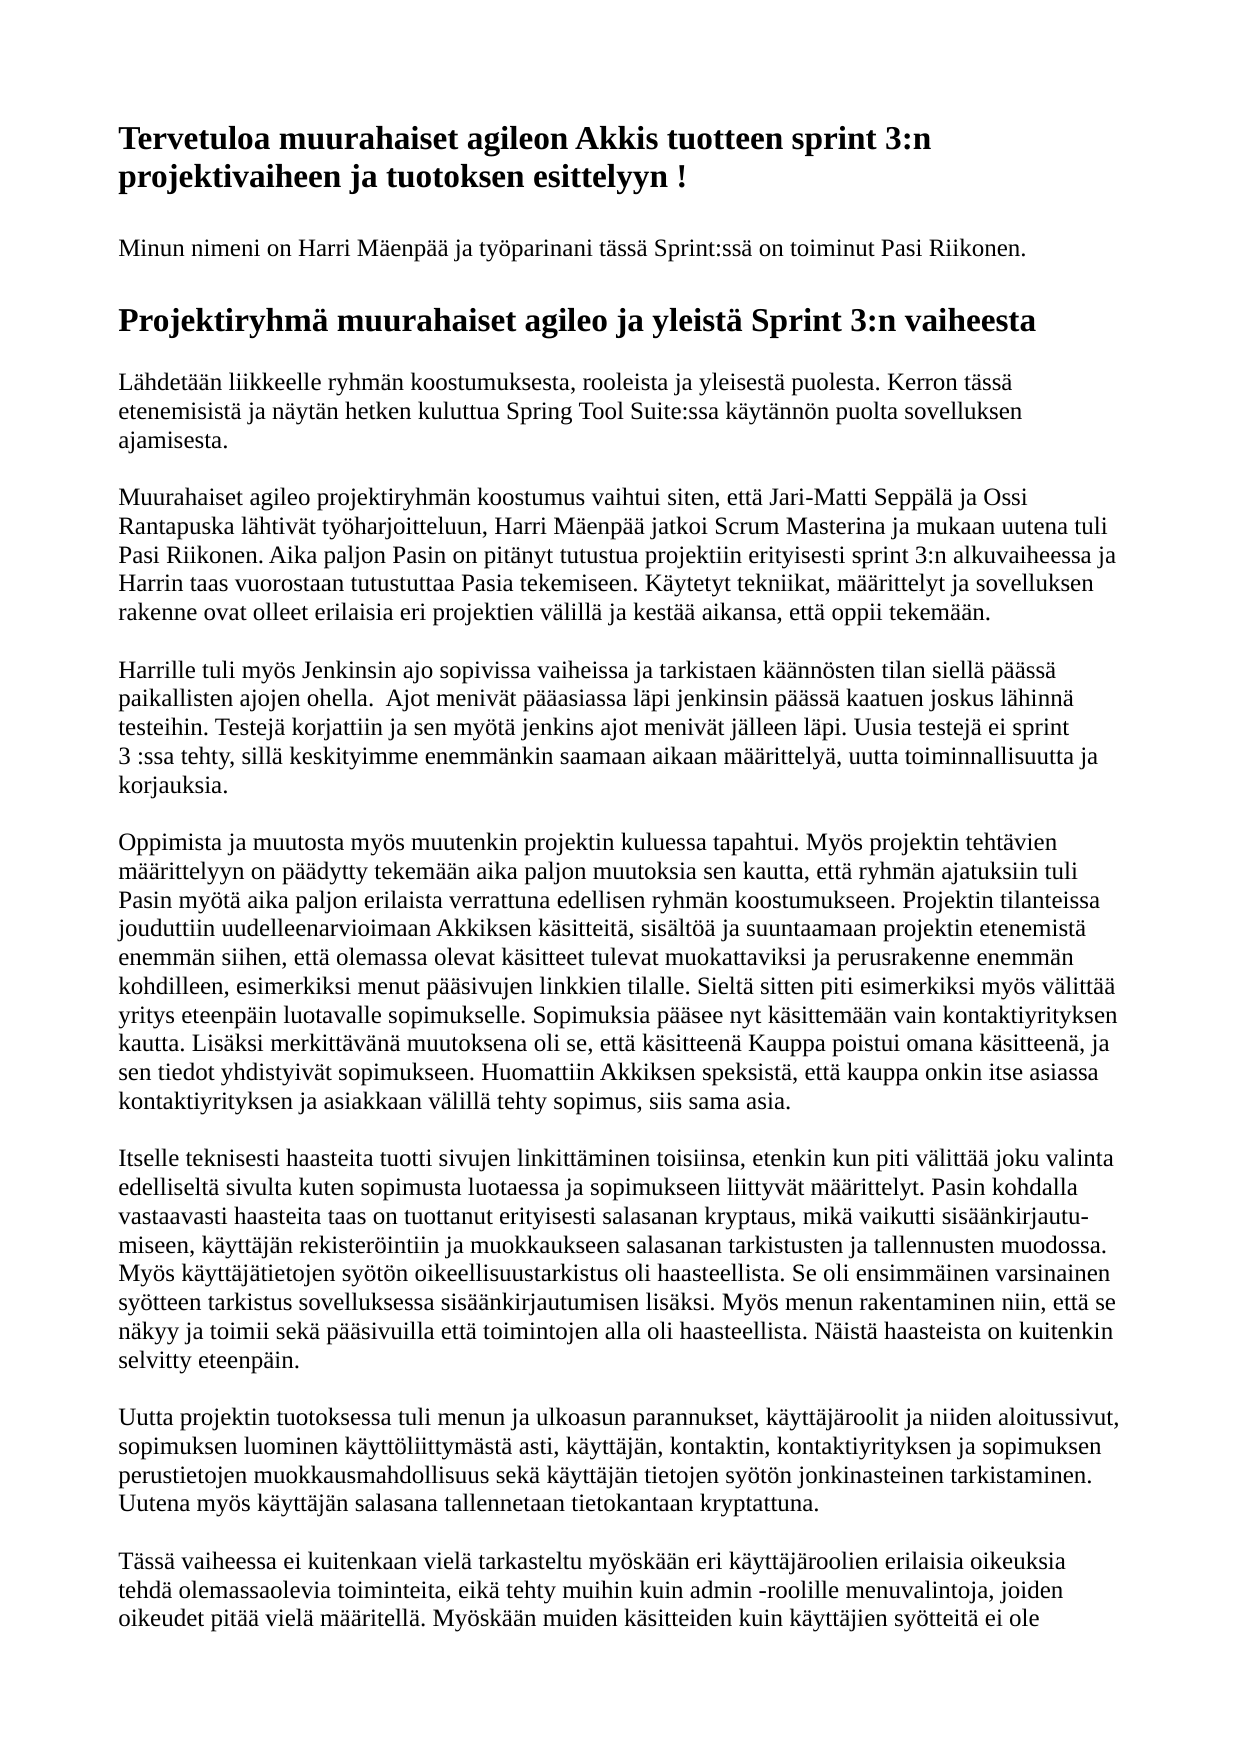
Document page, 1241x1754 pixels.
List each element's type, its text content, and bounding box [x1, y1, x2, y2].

text Minun nimeni on Harri Mäenpää ja työparinani tässä Sprint:ssä on toiminut Pasi Riikonen. [118, 233, 1122, 262]
text Pasi Riikonen. Aika paljon Pasin on pitänyt tutustua projektiin erityisesti sprint 3:n alkuvaiheessa ja Harrin taas vuorostaan tutustuttaa Pasia tekemiseen. Käytetyt tekniikat, määrittelyt ja sovelluksen rakenne ovat olleet erilaisia eri projektien välillä ja kestää aikansa, että oppii tekemään. [118, 540, 1122, 626]
text Tässä vaiheessa ei kuitenkaan vielä tarkasteltu myöskään eri käyttäjäroolien erilaisia oikeuksia tehdä olemassaolevia toiminteita, eikä tehty muihin kuin admin -roolille menuvalintoja, joiden oikeudet pitää vielä määritellä. Myöskään muiden käsitteiden kuin käyttäjien syötteitä ei ole [118, 1546, 1122, 1632]
text Itselle teknisesti haasteita tuotti sivujen linkittäminen toisiinsa, etenkin kun piti välittää joku valinta edelliseltä sivulta kuten sopimusta luotaessa ja sopimukseen liittyvät määrittelyt. Pasin kohdalla vastaavasti haasteita taas on tuottanut erityisesti salasanan kryptaus, mikä vaikutti sisäänkirjautu-miseen, käyttäjän rekisteröintiin ja muokkaukseen salasanan tarkistusten ja tallennusten muodossa. Myös käyttäjätietojen syötön oikeellisuustarkistus oli haasteellista. Se oli ensimmäinen varsinainen syötteen tarkistus sovelluksessa sisäänkirjautumisen lisäksi. Myös menun rakentaminen niin, että se näkyy ja toimii sekä pääsivuilla että toimintojen alla oli haasteellista. Näistä haasteista on kuitenkin selvitty eteenpäin. [118, 1143, 1122, 1373]
text Oppimista ja muutosta myös muutenkin projektin kuluessa tapahtui. Myös projektin tehtävien määrittelyyn on päädytty tekemään aika paljon muutoksia sen kautta, että ryhmän ajatuksiin tuli Pasin myötä aika paljon erilaista verrattuna edellisen ryhmän koostumukseen. Projektin tilanteissa jouduttiin uudelleenarvioimaan Akkiksen käsitteitä, sisältöä ja suuntaamaan projektin etenemistä enemmän siihen, että olemassa olevat käsitteet tulevat muokattaviksi ja perusrakenne enemmän kohdilleen, esimerkiksi menut pääsivujen linkkien tilalle. Sieltä sitten piti esimerkiksi myös välittää [118, 827, 1122, 1000]
text Muurahaiset agileo projektiryhmän koostumus vaihtui siten, että Jari-Matti Seppälä ja Ossi Rantapuska lähtivät työharjoitteluun, Harri Mäenpää jatkoi Scrum Masterina ja mukaan uutena tuli [118, 482, 1122, 540]
text Tervetuloa muurahaiset agileon Akkis tuotteen sprint 3:n projektivaiheen ja tuotoksen esittelyyn ! [118, 118, 1122, 195]
text yritys eteenpäin luotavalle sopimukselle. Sopimuksia pääsee nyt käsittemään vain kontaktiyrityksen kautta. Lisäksi merkittävänä muutoksena oli se, että käsitteenä Kauppa poistui omana käsitteenä, ja sen tiedot yhdistyivät sopimukseen. Huomattiin Akkiksen speksistä, että kauppa onkin itse asiassa kontaktiyrityksen ja asiakkaan välillä tehty sopimus, siis sama asia. [118, 1000, 1122, 1115]
text Uutta projektin tuotoksessa tuli menun ja ulkoasun parannukset, käyttäjäroolit ja niiden aloitussivut, sopimuksen luominen käyttöliittymästä asti, käyttäjän, kontaktin, kontaktiyrityksen ja sopimuksen perustietojen muokkausmahdollisuus sekä käyttäjän tietojen syötön jonkinasteinen tarkistaminen. Uutena myös käyttäjän salasana tallennetaan tietokantaan kryptattuna. [118, 1402, 1122, 1517]
text Lähdetään liikkeelle ryhmän koostumuksesta, rooleista ja yleisestä puolesta. Kerron tässä etenemisistä ja näytän hetken kuluttua Spring Tool Suite:ssa käytännön puolta sovelluksen ajamisesta. [118, 367, 1122, 453]
text Harrille tuli myös Jenkinsin ajo sopivissa vaiheissa ja tarkistaen käännösten tilan siellä päässä paikallisten ajojen ohella. Ajot menivät pääasiassa läpi jenkinsin päässä kaatuen joskus lähinnä testeihin. Testejä korjattiin ja sen myötä jenkins ajot menivät jälleen läpi. Uusia testejä ei sprint 3 :ssa tehty, sillä keskityimme enemmänkin saamaan aikaan määrittelyä, uutta toiminnallisuutta ja korjauksia. [118, 655, 1122, 798]
text Projektiryhmä muurahaiset agileo ja yleistä Sprint 3:n vaiheesta [118, 300, 1122, 338]
